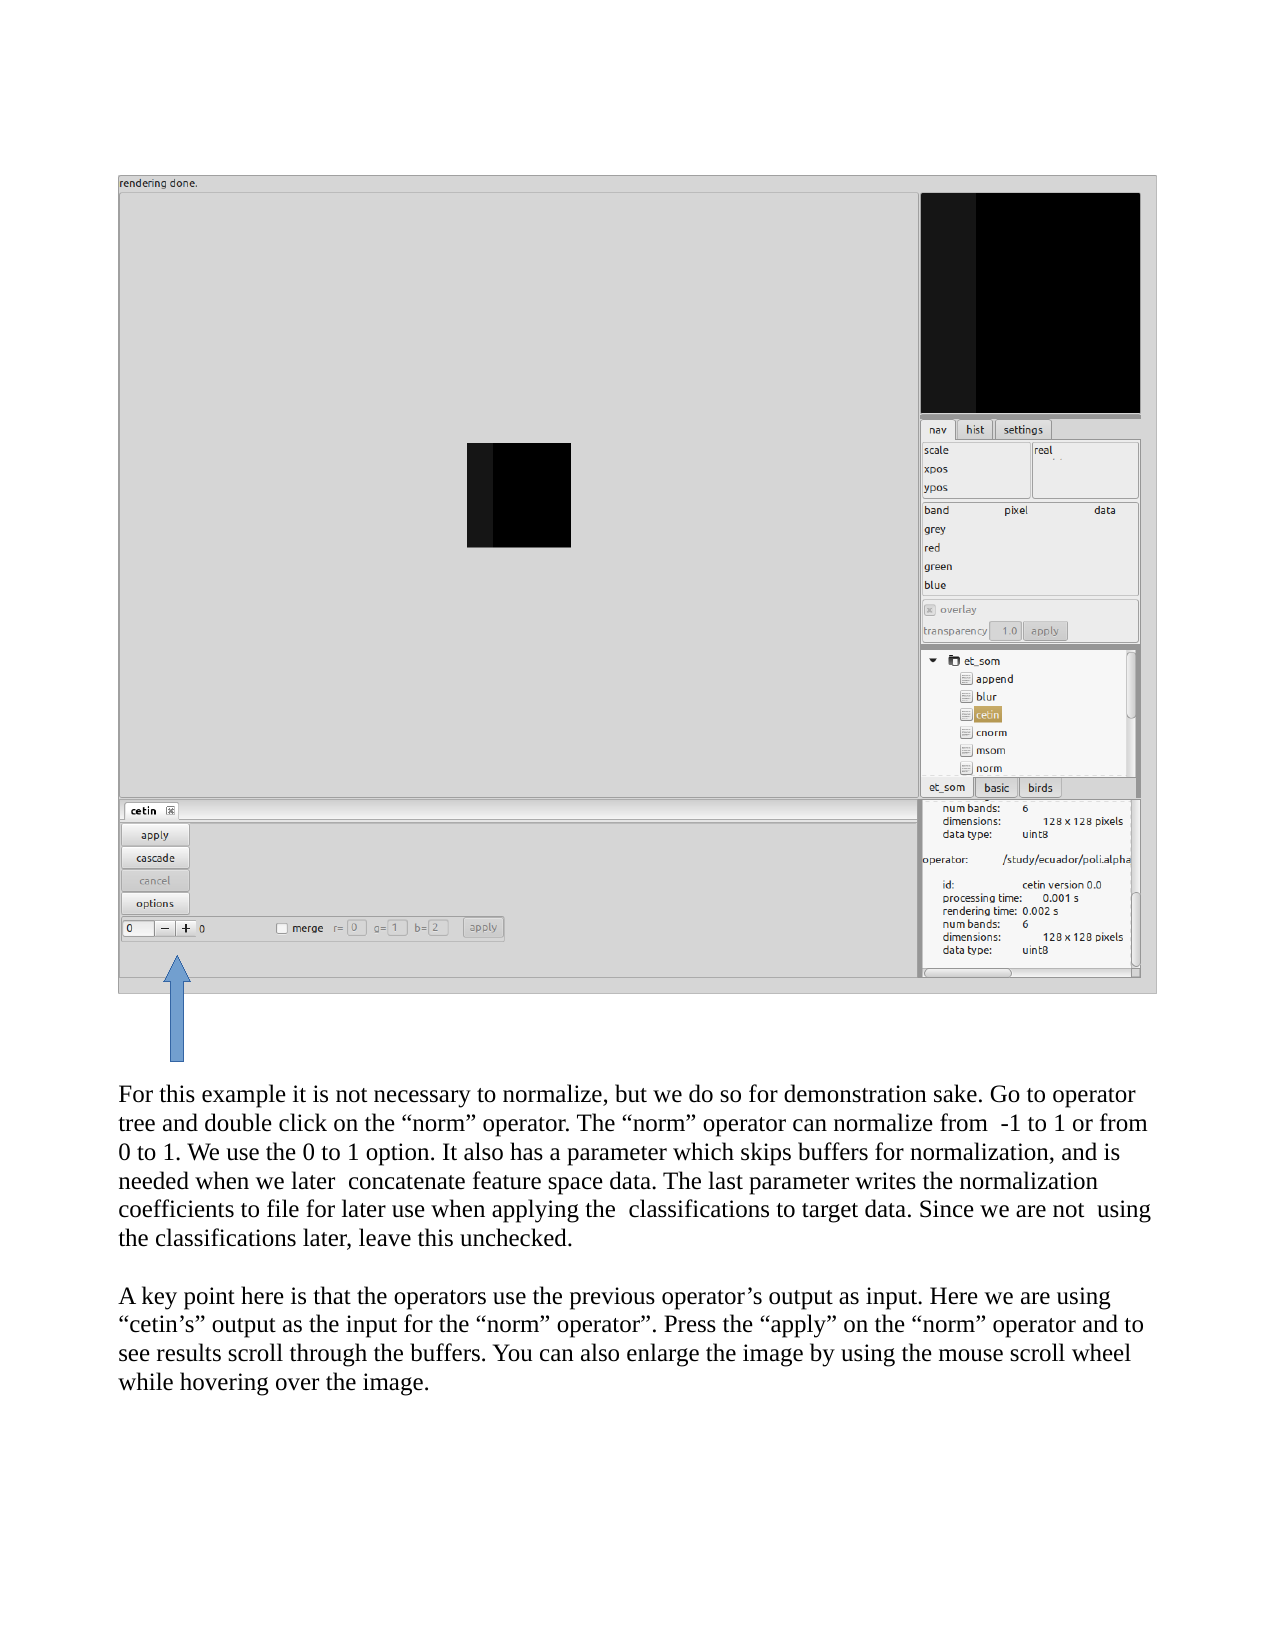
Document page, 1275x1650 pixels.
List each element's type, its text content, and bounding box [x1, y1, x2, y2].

text A key point here is that the operators use the previous operator’s output as input. Here we are using “cetin’s” output as the input for the “norm” operator”. Press the “apply” on the “norm” operator and to see results scroll through the buffers. You can also enlarge the image by using the mouse scroll wheel while hovering over the image. [118, 1281, 1157, 1396]
picture [118, 175, 1157, 994]
text For this example it is not necessary to normalize, but we do so for demonstration sake. Go to operator tree and double click on the “norm” operator. The “norm” operator can normalize from -1 to 1 or from 0 to 1. We use the 0 to 1 option. It also has a parameter which skips buffers for normalization, and is needed when we later concatenate feature space data. The last parameter writes the normalization coefficients to file for later use when applying the classifications to target data. Since we are not using the classifications later, leave this unchecked. [118, 1079, 1157, 1252]
